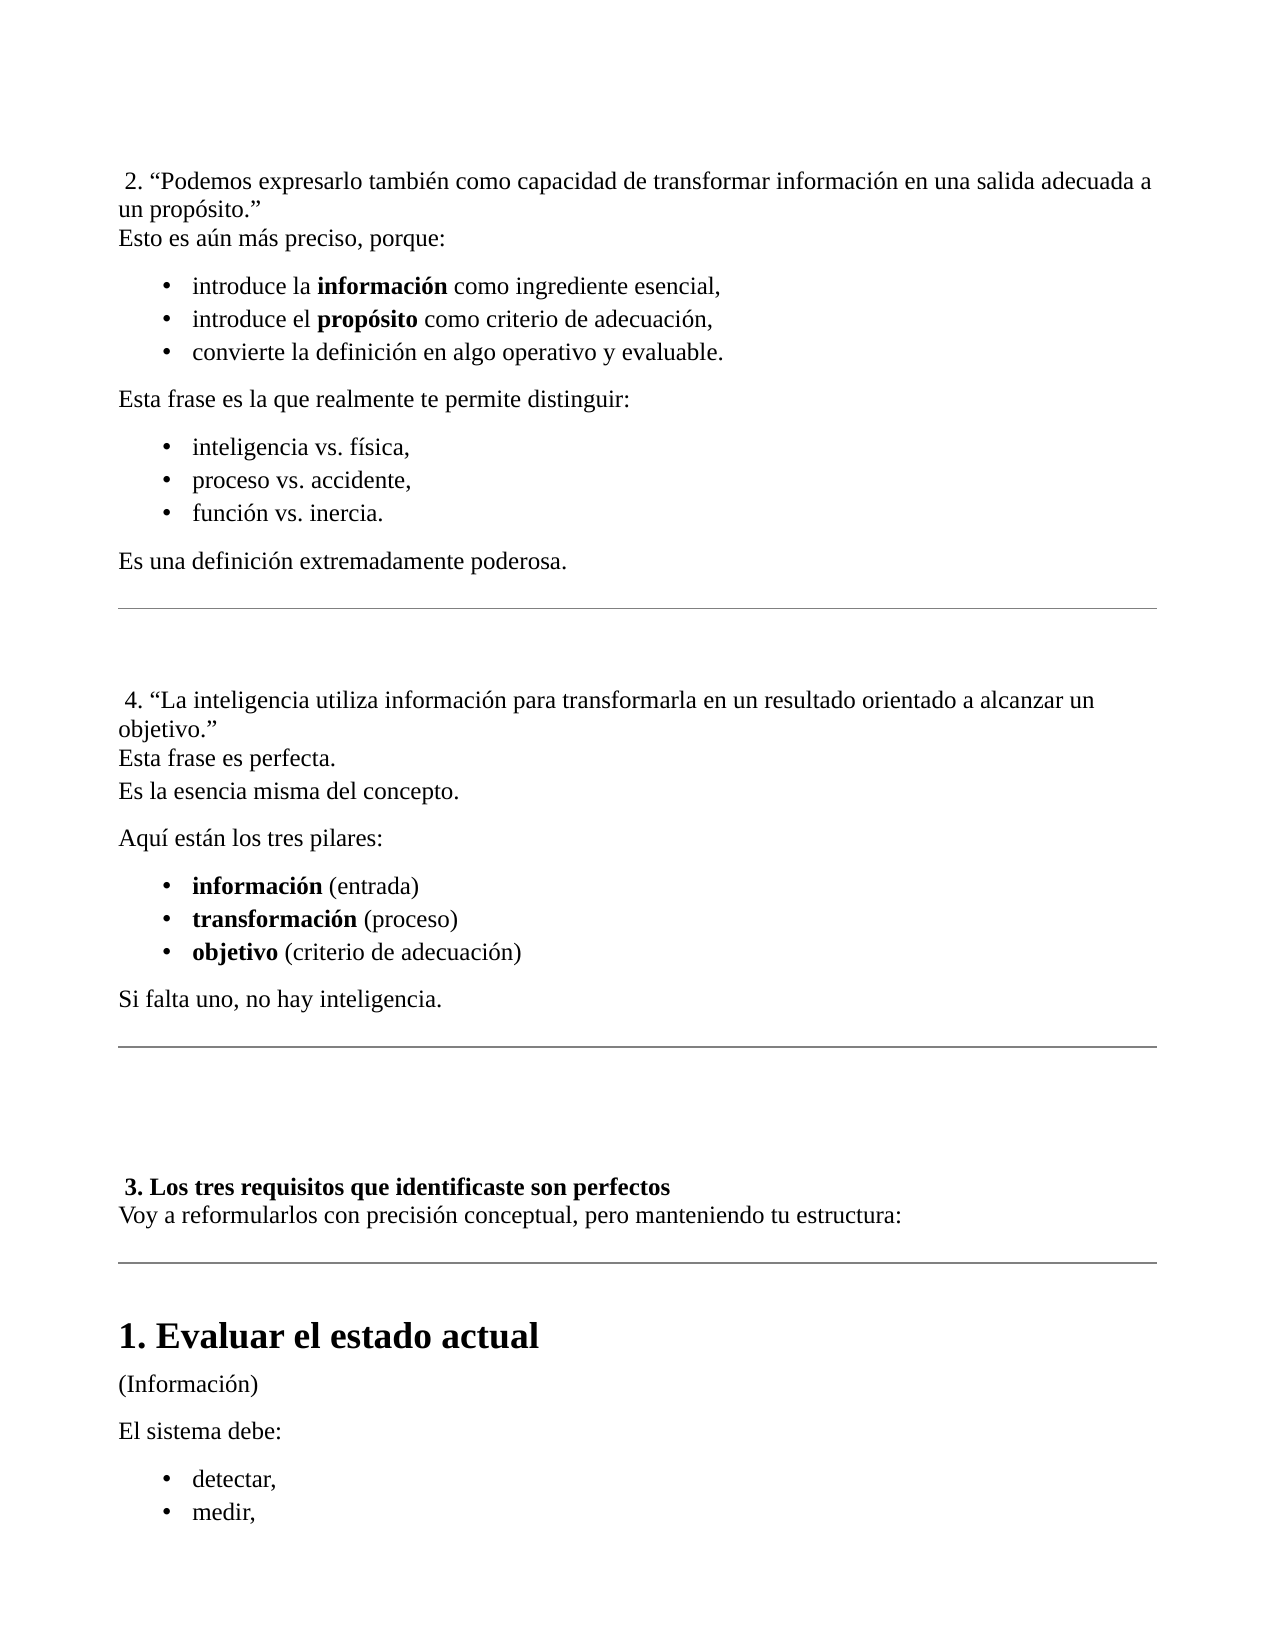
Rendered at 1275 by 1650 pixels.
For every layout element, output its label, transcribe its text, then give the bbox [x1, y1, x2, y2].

text Esta frase es perfecta. Es la esencia misma del concepto. [118, 743, 1157, 804]
text (Información) [118, 1369, 1157, 1397]
list convierte la definición en algo operativo y evaluable. [162, 337, 1157, 366]
list inteligencia vs. física, [162, 432, 1157, 461]
text Voy a reformularlos con precisión conceptual, pero manteniendo tu estructura: [118, 1200, 1157, 1229]
list introduce la información como ingrediente esencial, [162, 271, 1157, 299]
list introduce el propósito como criterio de adecuación, [162, 304, 1157, 333]
text Si falta uno, no hay inteligencia. [118, 984, 1157, 1013]
text Esto es aún más preciso, porque: [118, 223, 1157, 252]
list objetivo (criterio de adecuación) [162, 937, 1157, 966]
list información (entrada) [162, 871, 1157, 900]
text 2. “Podemos expresarlo también como capacidad de transformar información en una salida adecuada a un propósito.” [118, 166, 1157, 223]
text Esta frase es la que realmente te permite distinguir: [118, 384, 1157, 413]
list función vs. inercia. [162, 498, 1157, 527]
text Es una definición extremadamente poderosa. [118, 546, 1157, 574]
text 3. Los tres requisitos que identificaste son perfectos [118, 1172, 1157, 1200]
text 4. “La inteligencia utiliza información para transformarla en un resultado orientado a alcanzar un objetivo.” [118, 685, 1157, 743]
list medir, [162, 1497, 1157, 1526]
list detectar, [162, 1464, 1157, 1493]
subtitle 1. Evaluar el estado actual [118, 1313, 1157, 1356]
list transformación (proceso) [162, 904, 1157, 933]
text El sistema debe: [118, 1416, 1157, 1445]
list proceso vs. accidente, [162, 465, 1157, 494]
text Aquí están los tres pilares: [118, 823, 1157, 852]
